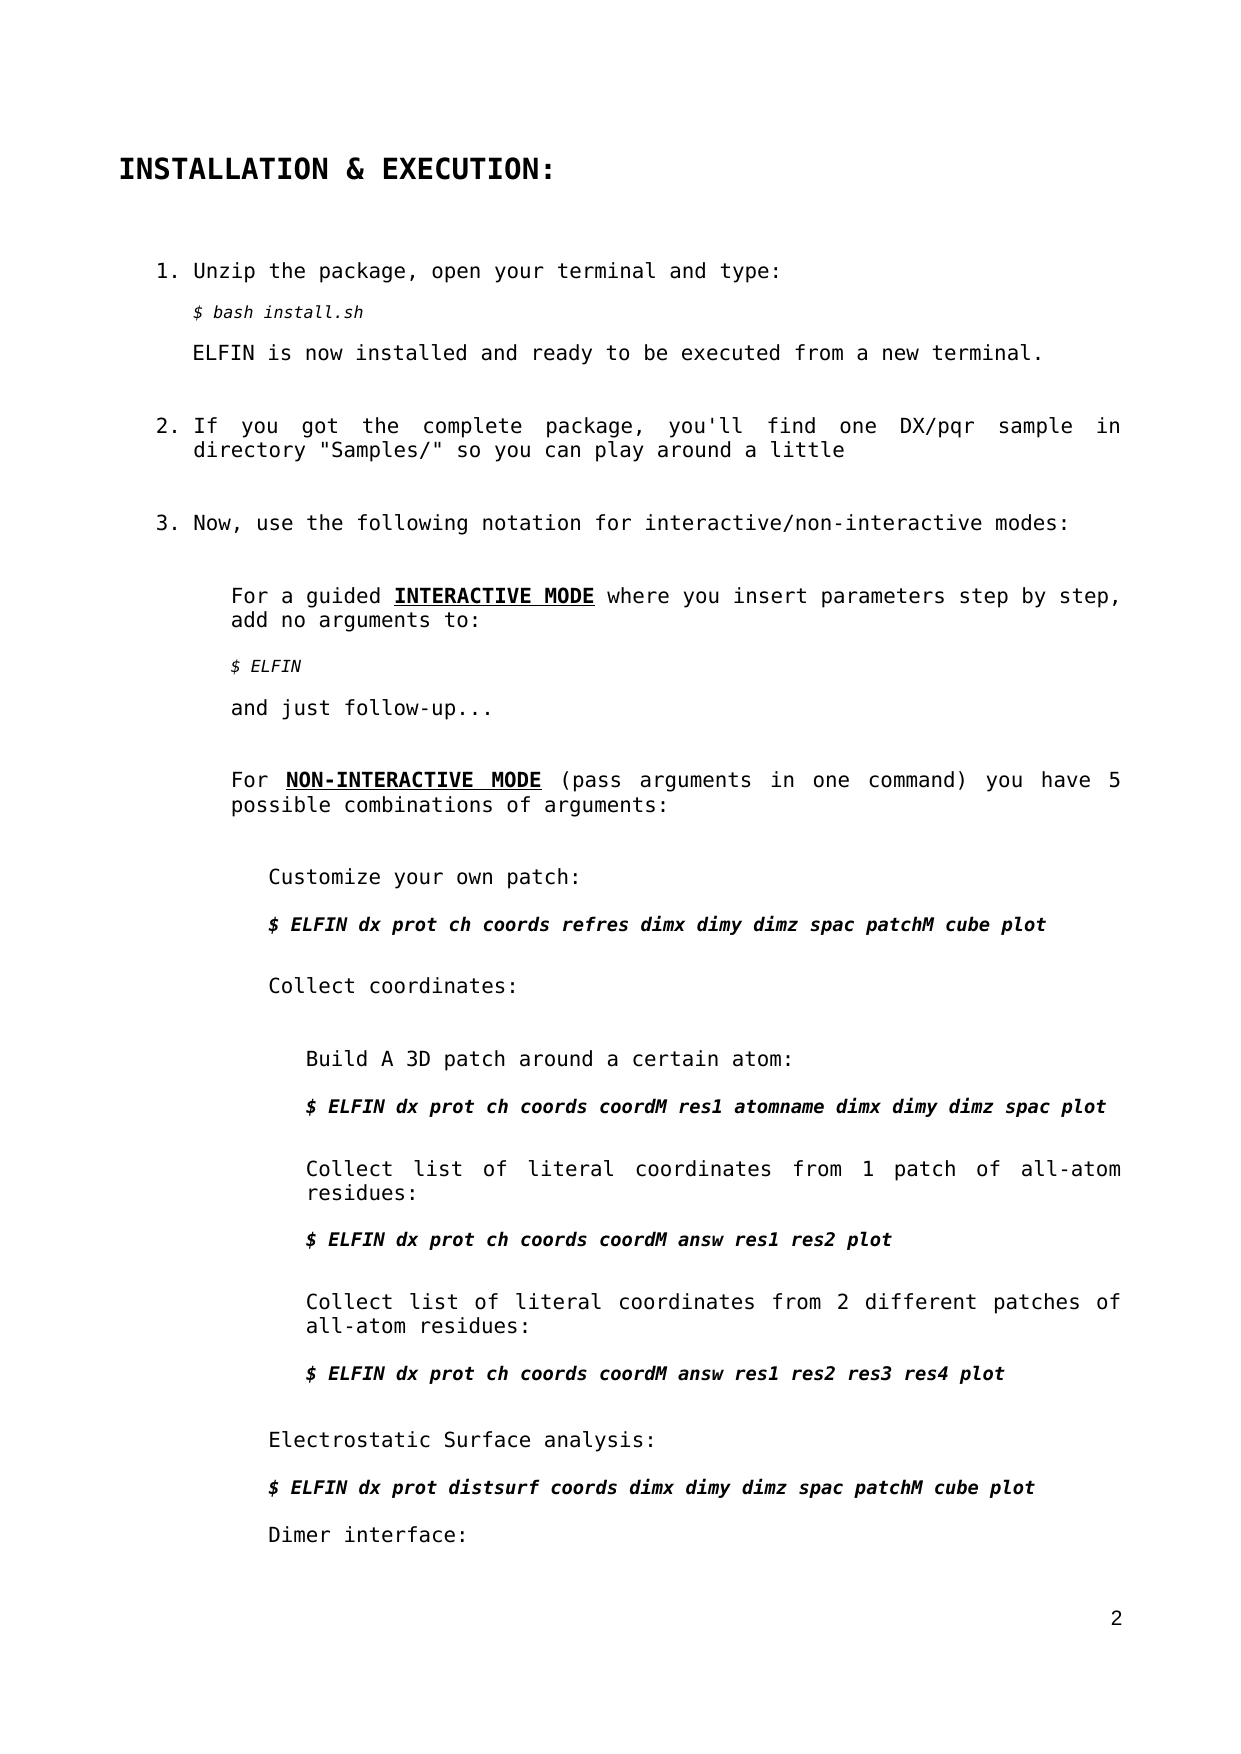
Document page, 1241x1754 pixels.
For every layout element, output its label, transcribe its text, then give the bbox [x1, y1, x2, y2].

list For a guided INTERACTIVE MODE where you insert parameters step by step, add no arguments to: [193, 584, 1122, 632]
list Collect coordinates: [231, 974, 1122, 999]
list Build A 3D patch around a certain atom: [268, 1047, 1122, 1072]
list $ bash install.sh [156, 302, 1122, 322]
text INSTALLATION & EXECUTION: [118, 152, 1122, 186]
list $ ELFIN dx prot distsurf coords dimx dimy dimz spac patchM cube plot [231, 1477, 1122, 1499]
list For NON-INTERACTIVE MODE (pass arguments in one command) you have 5 possible combinations of arguments: [193, 768, 1122, 817]
list $ ELFIN dx prot ch coords coordM res1 atomname dimx dimy dimz spac plot [268, 1096, 1122, 1118]
list Dimer interface: [231, 1523, 1122, 1547]
list $ ELFIN [193, 657, 1122, 676]
list Collect list of literal coordinates from 1 patch of all-atom residues: [268, 1157, 1122, 1205]
list Now, use the following notation for interactive/non-interactive modes: [156, 511, 1122, 535]
list Electrostatic Surface analysis: [231, 1428, 1122, 1453]
list If you got the complete package, you'll find one DX/pqr sample in directory "Samples/" so you can play around a little [156, 414, 1122, 463]
list Customize your own patch: [231, 865, 1122, 890]
list and just follow-up... [193, 696, 1122, 720]
list $ ELFIN dx prot ch coords refres dimx dimy dimz spac patchM cube plot [231, 914, 1122, 936]
list Collect list of literal coordinates from 2 different patches of all-atom residues: [268, 1290, 1122, 1338]
list Unzip the package, open your terminal and type: [156, 259, 1122, 283]
list $ ELFIN dx prot ch coords coordM answ res1 res2 res3 res4 plot [268, 1363, 1122, 1385]
text ELFIN is now installed and ready to be executed from a new terminal. [118, 341, 1122, 366]
list $ ELFIN dx prot ch coords coordM answ res1 res2 plot [268, 1229, 1122, 1251]
